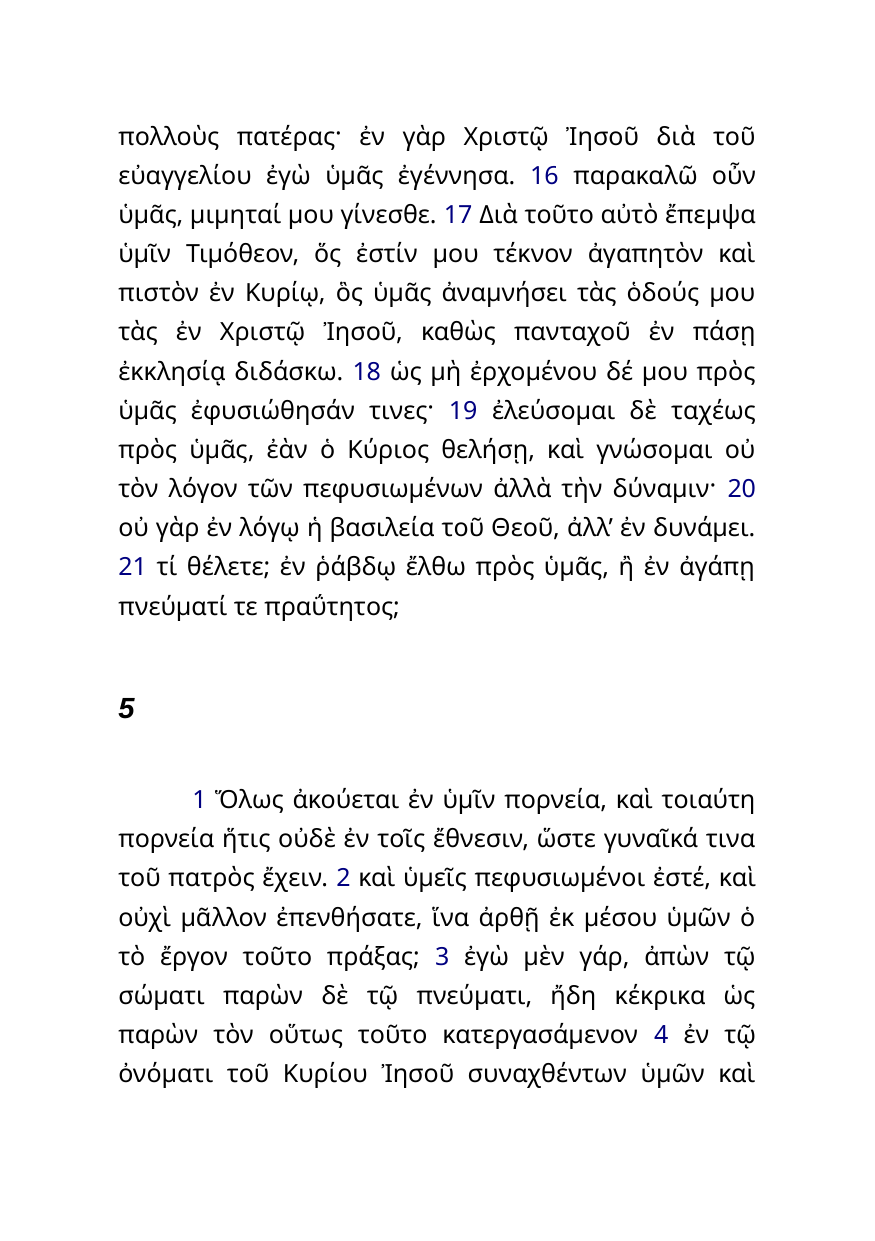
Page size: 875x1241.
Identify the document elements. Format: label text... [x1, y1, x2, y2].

subtitle 5 [118, 691, 756, 725]
text πολλοὺς πατέρας· ἐν γὰρ Χριστῷ Ἰησοῦ διὰ τοῦ εὐαγγελίου ἐγὼ ὑμᾶς ἐγέννησα. 16 παρακαλῶ οὖν ὑμᾶς, μιμηταί μου γίνεσθε. 17 Διὰ τοῦτο αὐτὸ ἔπεμψα ὑμῖν Τιμόθεον, ὅς ἐστίν μου τέκνον ἀγαπητὸν καὶ πιστὸν ἐν Κυρίῳ, ὃς ὑμᾶς ἀναμνήσει τὰς ὁδούς μου τὰς ἐν Χριστῷ Ἰησοῦ, καθὼς πανταχοῦ ἐν πάσῃ ἐκκλησίᾳ διδάσκω. 18 ὡς μὴ ἐρχομένου δέ μου πρὸς ὑμᾶς ἐφυσιώθησάν τινες· 19 ἐλεύσομαι δὲ ταχέως πρὸς ὑμᾶς, ἐὰν ὁ Κύριος θελήσῃ, καὶ γνώσομαι οὐ τὸν λόγον τῶν πεφυσιωμένων ἀλλὰ τὴν δύναμιν· 20 οὐ γὰρ ἐν λόγῳ ἡ βασιλεία τοῦ Θεοῦ, ἀλλ’ ἐν δυνάμει. 21 τί θέλετε; ἐν ῥάβδῳ ἔλθω πρὸς ὑμᾶς, ἢ ἐν ἀγάπῃ πνεύματί τε πραΰτητος; [118, 118, 756, 622]
text 1 Ὅλως ἀκούεται ἐν ὑμῖν πορνεία, καὶ τοιαύτη πορνεία ἥτις οὐδὲ ἐν τοῖς ἔθνεσιν, ὥστε γυναῖκά τινα τοῦ πατρὸς ἔχειν. 2 καὶ ὑμεῖς πεφυσιωμένοι ἐστέ, καὶ οὐχὶ μᾶλλον ἐπενθήσατε, ἵνα ἀρθῇ ἐκ μέσου ὑμῶν ὁ τὸ ἔργον τοῦτο πράξας; 3 ἐγὼ μὲν γάρ, ἀπὼν τῷ σώματι παρὼν δὲ τῷ πνεύματι, ἤδη κέκρικα ὡς παρὼν τὸν οὕτως τοῦτο κατεργασάμενον 4 ἐν τῷ ὀνόματι τοῦ Κυρίου Ἰησοῦ συναχθέντων ὑμῶν καὶ [118, 782, 756, 1090]
